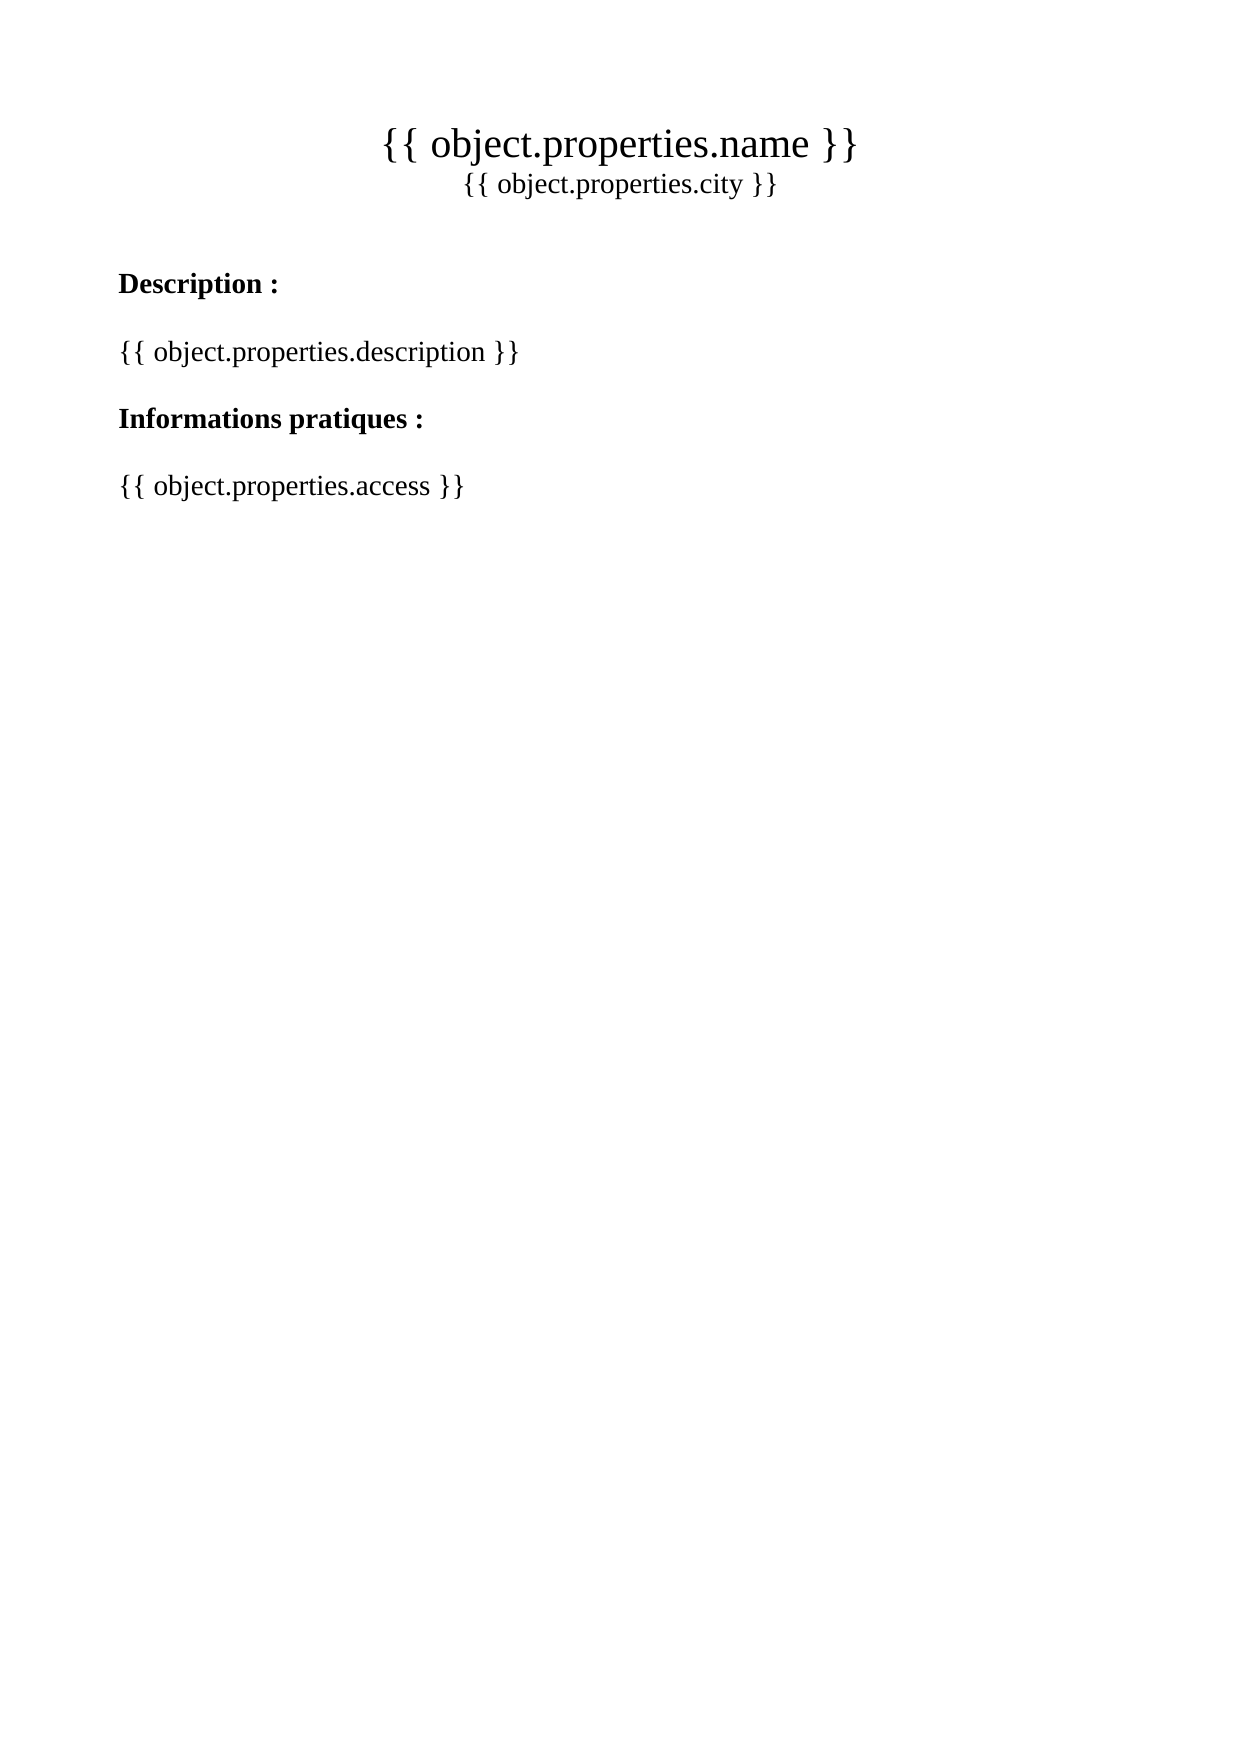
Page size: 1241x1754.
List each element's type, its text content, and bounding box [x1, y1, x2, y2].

text Informations pratiques : [118, 401, 1122, 434]
text {{ object.properties.city }} [118, 166, 1122, 199]
text {{ object.properties.access }} [118, 468, 1122, 501]
text {{ object.properties.name }} [118, 118, 1122, 166]
text {{ object.properties.description }} [118, 334, 1122, 367]
text Description : [118, 267, 1122, 300]
